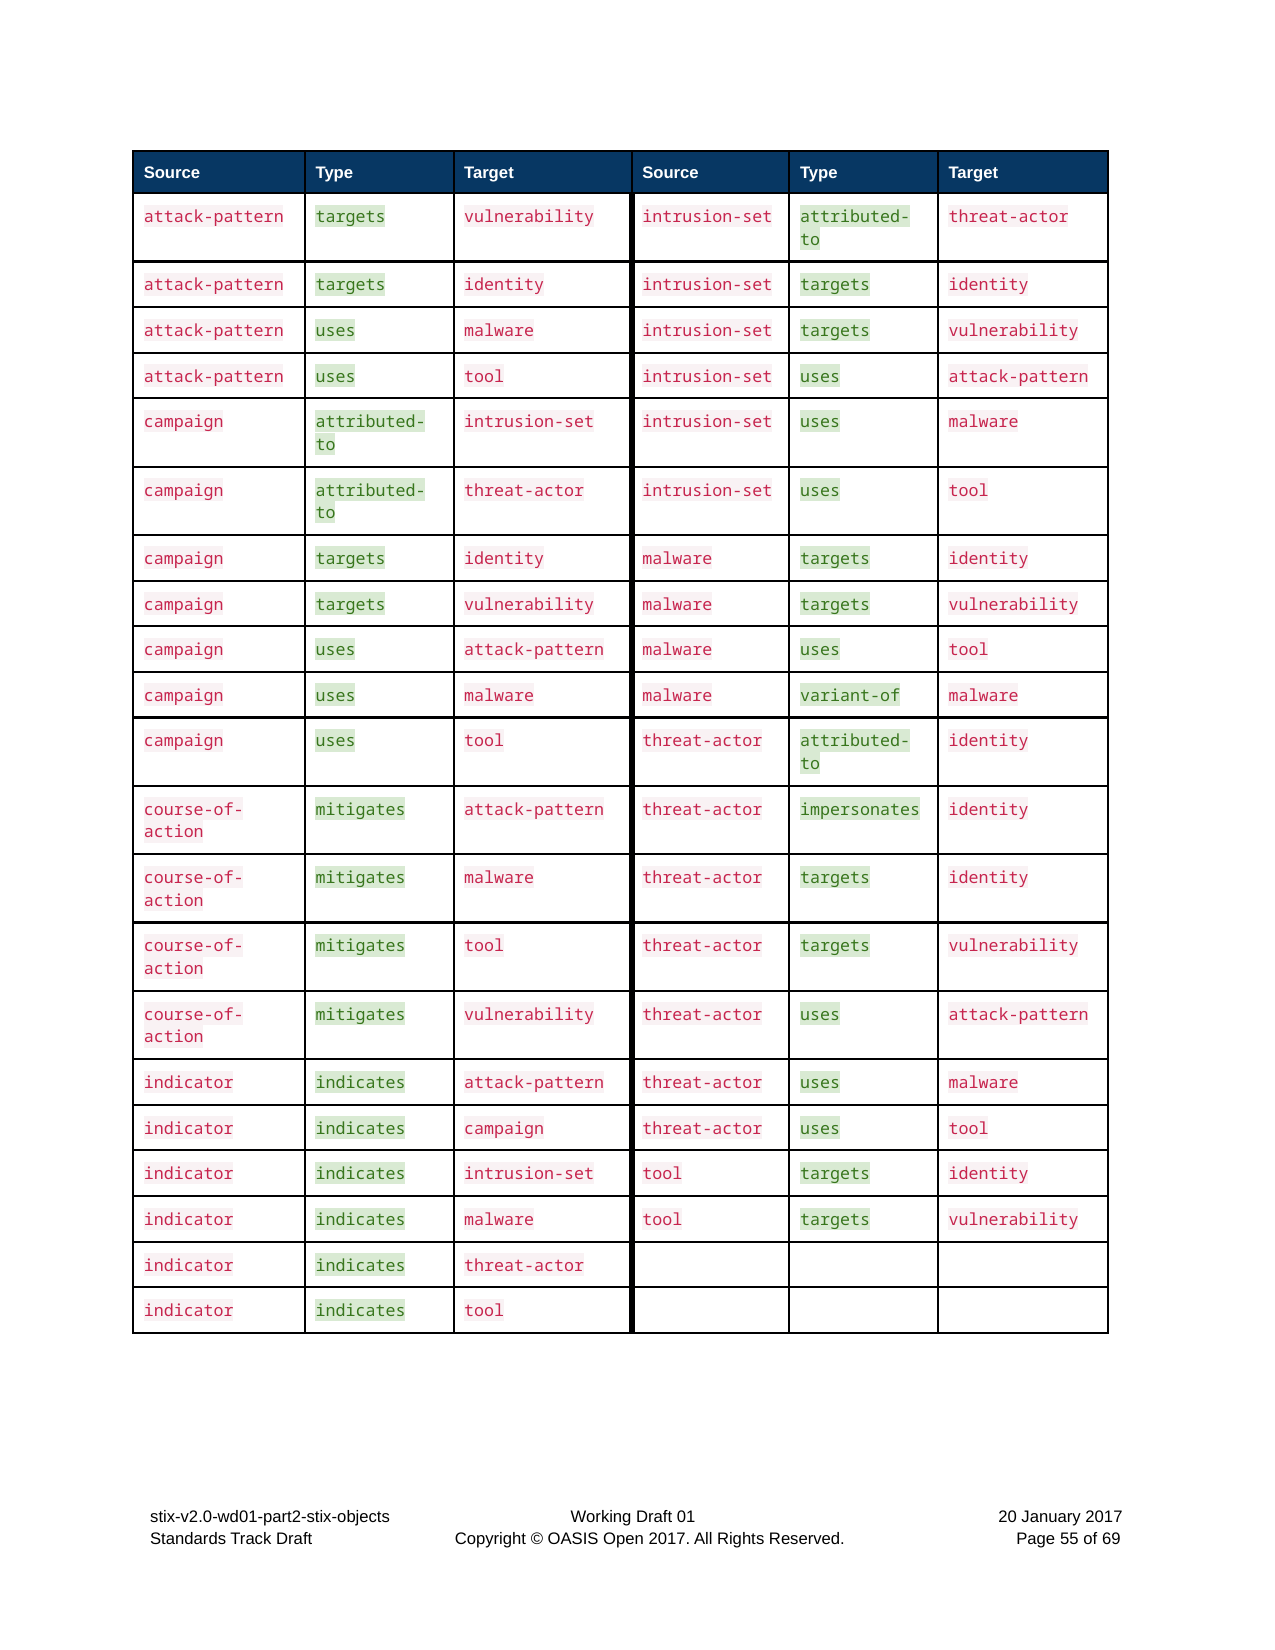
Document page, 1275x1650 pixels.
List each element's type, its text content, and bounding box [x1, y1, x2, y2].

table_cell vulnerability [939, 308, 1107, 352]
table_cell uses [306, 308, 453, 352]
table_cell vulnerability [455, 582, 629, 625]
table_cell campaign [134, 673, 304, 716]
table_cell attributed-to [306, 468, 453, 534]
table_cell tool [455, 719, 629, 785]
table_cell malware [635, 627, 788, 671]
table_cell intrusion-set [635, 308, 788, 352]
table_cell attributed-to [306, 399, 453, 466]
table_cell campaign [134, 536, 304, 579]
table_cell indicates [306, 1197, 453, 1241]
table_cell tool [939, 468, 1107, 534]
table_cell mitigates [306, 924, 453, 990]
table_cell intrusion-set [635, 468, 788, 534]
table_cell identity [939, 787, 1107, 853]
table_cell mitigates [306, 855, 453, 921]
table_cell indicator [134, 1197, 304, 1241]
table_cell identity [939, 263, 1107, 306]
table_cell course-of-action [134, 924, 304, 990]
table_cell uses [790, 399, 937, 466]
table_cell targets [306, 536, 453, 579]
table_cell [790, 1243, 937, 1286]
table_cell uses [790, 354, 937, 397]
table_cell uses [790, 468, 937, 534]
table_cell attack-pattern [939, 992, 1107, 1058]
table_cell identity [939, 536, 1107, 579]
table_cell threat-actor [635, 924, 788, 990]
table_cell [635, 1288, 788, 1332]
table_header Type [306, 152, 453, 192]
table_cell tool [455, 1288, 629, 1332]
table_cell tool [939, 627, 1107, 671]
table_cell targets [790, 536, 937, 579]
table_cell course-of-action [134, 855, 304, 921]
table_cell vulnerability [939, 924, 1107, 990]
table_cell [939, 1288, 1107, 1332]
table_cell intrusion-set [635, 263, 788, 306]
table_cell [790, 1288, 937, 1332]
table_cell attack-pattern [134, 194, 304, 260]
table_cell targets [306, 194, 453, 260]
table_cell attack-pattern [134, 354, 304, 397]
table_cell campaign [134, 582, 304, 625]
table_cell malware [455, 673, 629, 716]
table_cell indicator [134, 1060, 304, 1104]
table_cell uses [790, 1060, 937, 1104]
table_cell malware [939, 1060, 1107, 1104]
table_cell malware [939, 399, 1107, 466]
table_header Source [134, 152, 304, 192]
table_header Type [790, 152, 937, 192]
table_cell malware [635, 536, 788, 579]
table_cell attack-pattern [455, 627, 629, 671]
table_cell threat-actor [635, 719, 788, 785]
table_cell threat-actor [635, 855, 788, 921]
table_cell tool [455, 354, 629, 397]
table_cell intrusion-set [455, 399, 629, 466]
table_cell mitigates [306, 992, 453, 1058]
table_cell identity [455, 536, 629, 579]
table_header Target [939, 152, 1107, 192]
table_header Source [633, 152, 788, 192]
table_cell malware [455, 855, 629, 921]
table_cell threat-actor [455, 1243, 629, 1286]
table_cell threat-actor [635, 992, 788, 1058]
table_cell tool [455, 924, 629, 990]
table_cell indicator [134, 1288, 304, 1332]
table_cell intrusion-set [635, 194, 788, 260]
table_cell uses [790, 992, 937, 1058]
table_cell vulnerability [455, 194, 629, 260]
table_cell threat-actor [635, 787, 788, 853]
table_cell indicator [134, 1151, 304, 1195]
table_cell targets [306, 263, 453, 306]
table_cell attack-pattern [134, 263, 304, 306]
table_cell [635, 1243, 788, 1286]
table_cell threat-actor [635, 1106, 788, 1149]
table_cell identity [939, 1151, 1107, 1195]
table_cell malware [455, 308, 629, 352]
table_cell indicates [306, 1060, 453, 1104]
table_cell attributed-to [790, 194, 937, 260]
table_cell course-of-action [134, 992, 304, 1058]
table_cell identity [455, 263, 629, 306]
table_cell indicates [306, 1106, 453, 1149]
table_cell attributed-to [790, 719, 937, 785]
table_cell variant-of [790, 673, 937, 716]
table_cell indicates [306, 1151, 453, 1195]
table_cell targets [790, 924, 937, 990]
table_cell uses [306, 719, 453, 785]
table_cell threat-actor [635, 1060, 788, 1104]
table_cell threat-actor [939, 194, 1107, 260]
table_cell uses [306, 354, 453, 397]
table_header Target [455, 152, 631, 192]
table_cell [939, 1243, 1107, 1286]
table_cell uses [306, 673, 453, 716]
table_cell threat-actor [455, 468, 629, 534]
table_cell tool [939, 1106, 1107, 1149]
table_cell uses [306, 627, 453, 671]
table_cell malware [455, 1197, 629, 1241]
table_cell vulnerability [939, 1197, 1107, 1241]
table_cell targets [790, 1151, 937, 1195]
table_cell intrusion-set [455, 1151, 629, 1195]
table_cell attack-pattern [939, 354, 1107, 397]
table_cell campaign [134, 468, 304, 534]
table_cell attack-pattern [134, 308, 304, 352]
table_cell attack-pattern [455, 1060, 629, 1104]
table_cell campaign [134, 627, 304, 671]
table_cell uses [790, 627, 937, 671]
table_cell campaign [134, 719, 304, 785]
table_cell impersonates [790, 787, 937, 853]
table_cell uses [790, 1106, 937, 1149]
table_cell intrusion-set [635, 354, 788, 397]
table_cell vulnerability [455, 992, 629, 1058]
table_cell campaign [134, 399, 304, 466]
table_cell indicates [306, 1243, 453, 1286]
table_cell intrusion-set [635, 399, 788, 466]
table_cell tool [635, 1197, 788, 1241]
table_cell identity [939, 719, 1107, 785]
table_cell course-of-action [134, 787, 304, 853]
table_cell malware [635, 582, 788, 625]
table_cell vulnerability [939, 582, 1107, 625]
table_cell targets [790, 855, 937, 921]
table_cell attack-pattern [455, 787, 629, 853]
table_cell targets [790, 263, 937, 306]
table_cell targets [306, 582, 453, 625]
table_cell targets [790, 308, 937, 352]
table_cell mitigates [306, 787, 453, 853]
table_cell targets [790, 582, 937, 625]
table_cell indicator [134, 1243, 304, 1286]
table_cell tool [635, 1151, 788, 1195]
table_cell targets [790, 1197, 937, 1241]
table_cell indicator [134, 1106, 304, 1149]
table_cell indicates [306, 1288, 453, 1332]
table_cell campaign [455, 1106, 629, 1149]
table_cell malware [939, 673, 1107, 716]
table_cell identity [939, 855, 1107, 921]
table_cell malware [635, 673, 788, 716]
